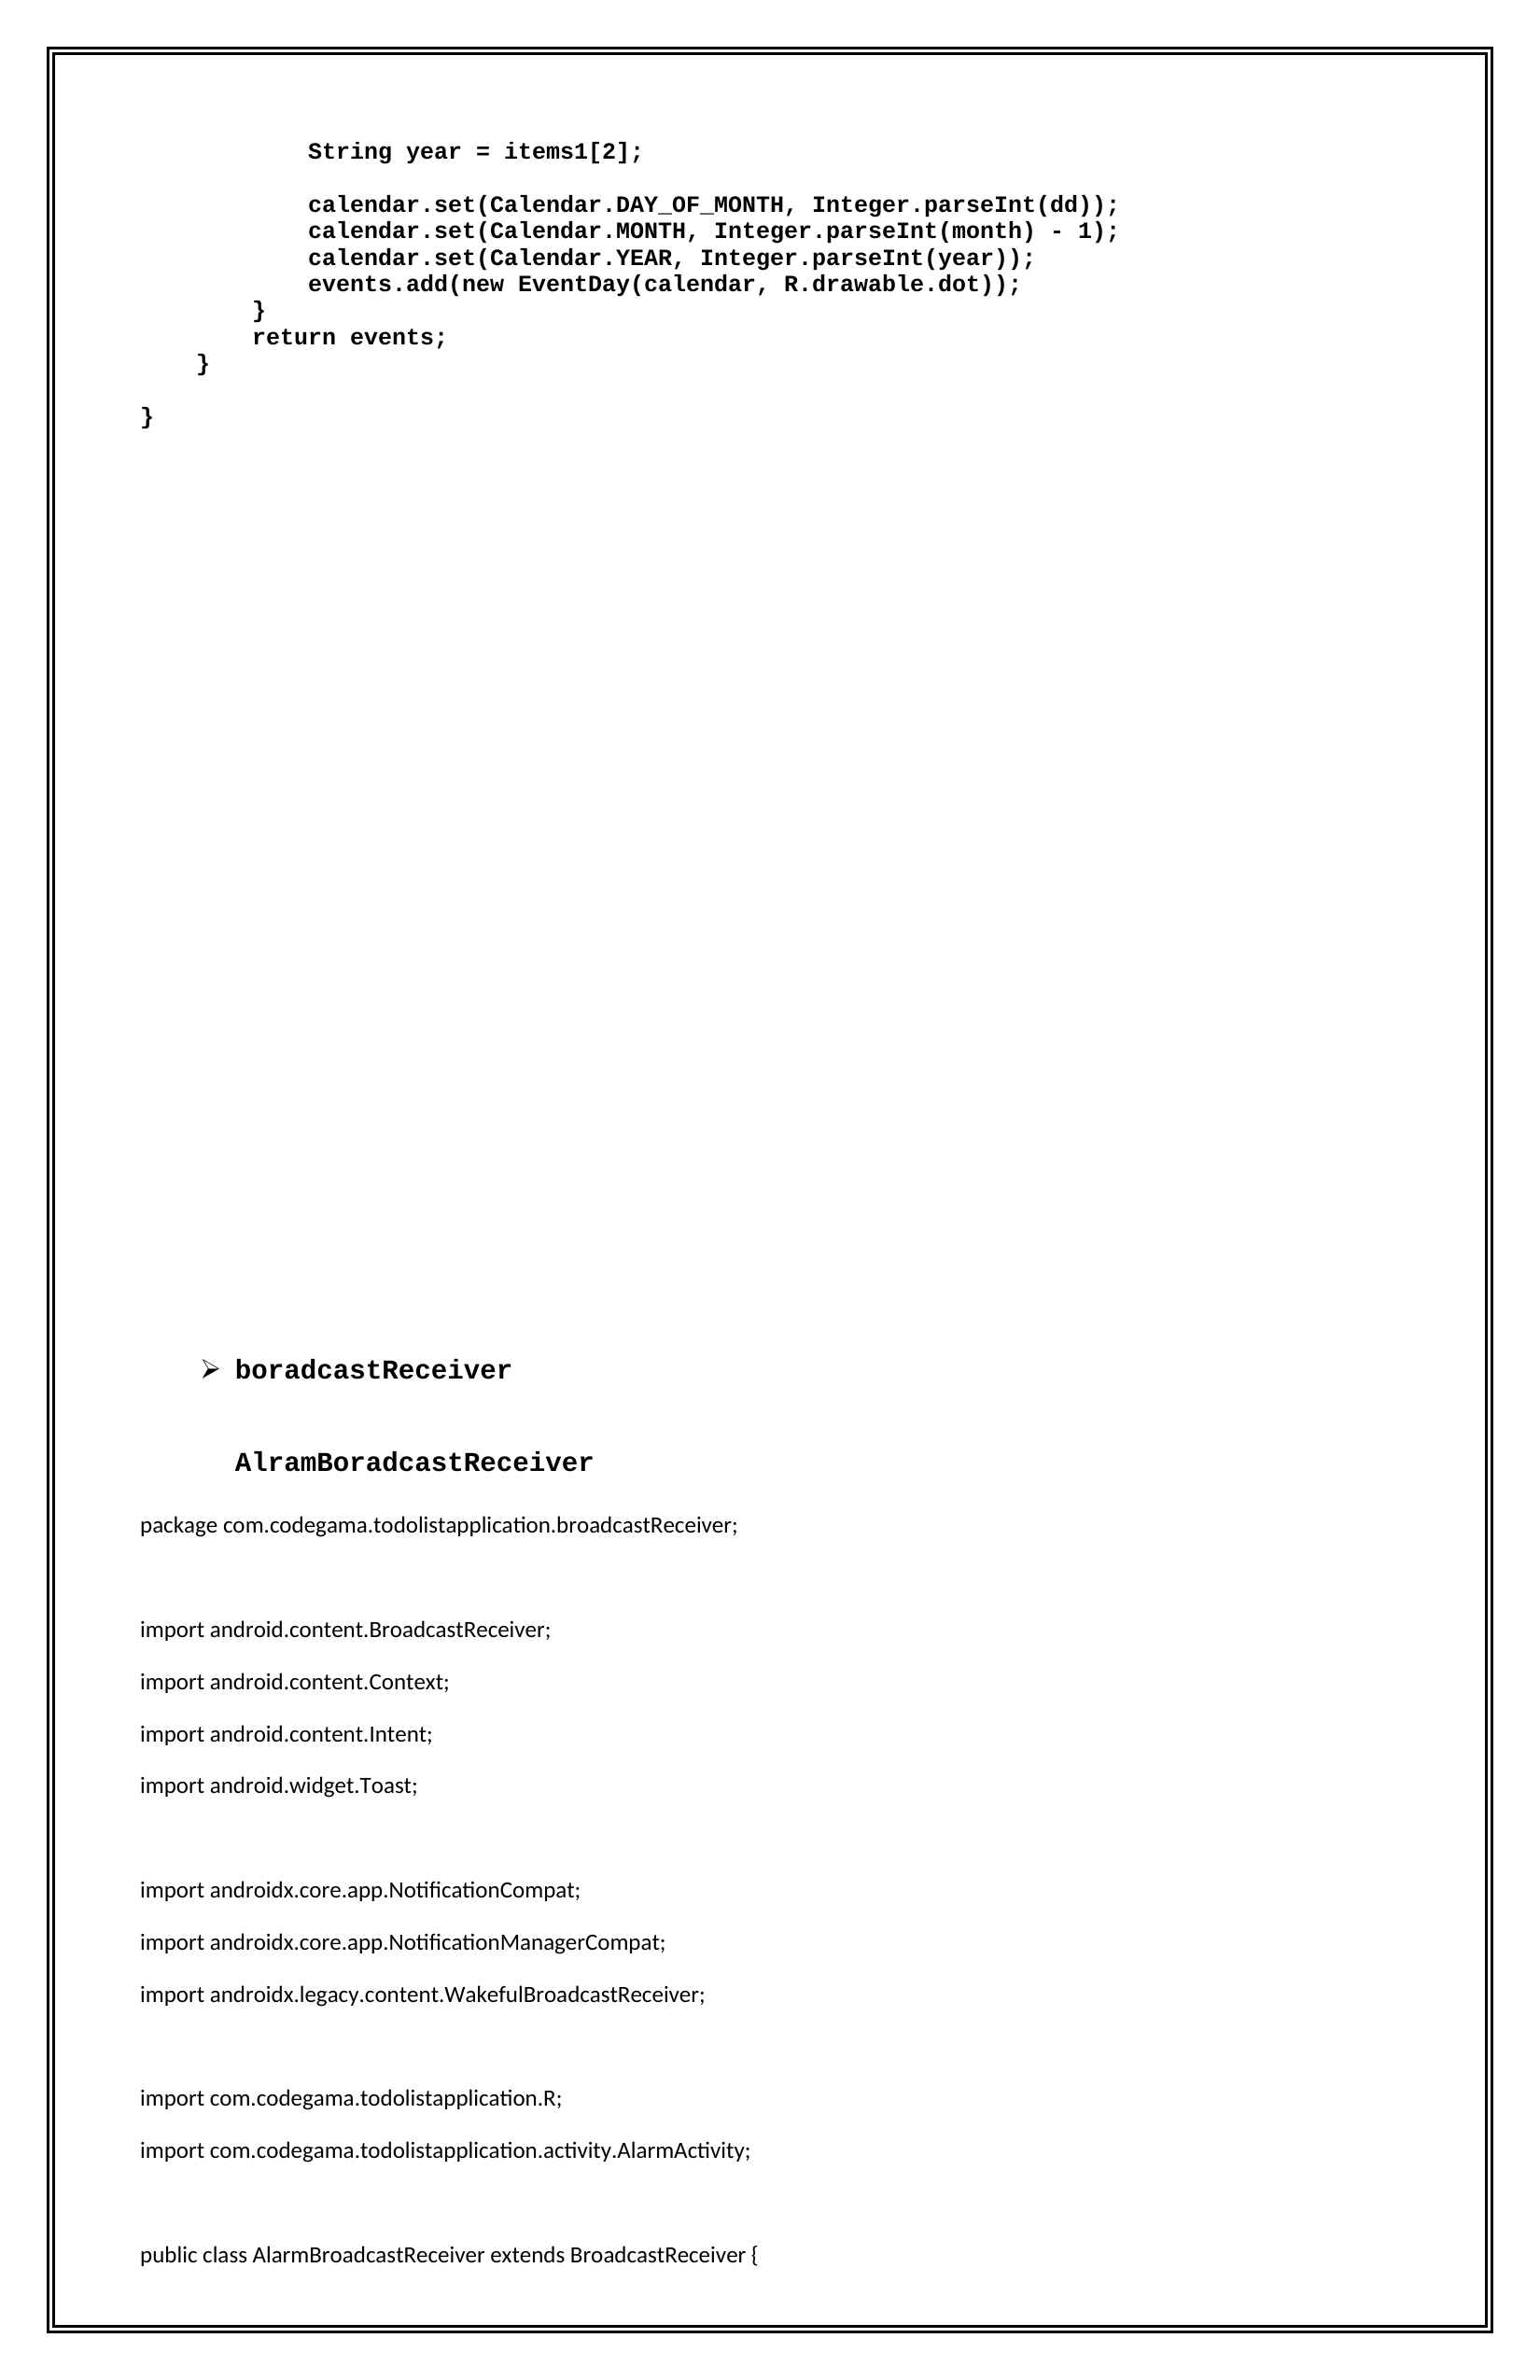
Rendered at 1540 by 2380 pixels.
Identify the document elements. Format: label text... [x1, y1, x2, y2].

text import com.codegama.todolistapplication.R; [140, 2084, 1400, 2112]
text calendar.set(Calendar.DAY_OF_MONTH, Integer.parseInt(dd)); [140, 193, 1400, 219]
list boradcastReceiver [200, 1356, 1400, 1387]
text import android.content.BroadcastReceiver; [140, 1615, 1400, 1644]
text calendar.set(Calendar.YEAR, Integer.parseInt(year)); [140, 245, 1400, 273]
text calendar.set(Calendar.MONTH, Integer.parseInt(month) - 1); [140, 219, 1400, 245]
text package com.codegama.todolistapplication.broadcastReceiver; [140, 1510, 1400, 1539]
text public class AlarmBroadcastReceiver extends BroadcastReceiver { [140, 2240, 1400, 2269]
text import android.widget.Toast; [140, 1771, 1400, 1799]
text events.add(new EventDay(calendar, R.drawable.dot)); [140, 273, 1400, 299]
text } [140, 352, 1400, 378]
text import androidx.legacy.content.WakefulBroadcastReceiver; [140, 1980, 1400, 2008]
text import android.content.Intent; [140, 1719, 1400, 1747]
text import androidx.core.app.NotificationManagerCompat; [140, 1927, 1400, 1956]
text return events; [140, 325, 1400, 352]
text } [140, 404, 1400, 431]
text String year = items1[2]; [140, 140, 1400, 166]
text } [140, 299, 1400, 325]
text import com.codegama.todolistapplication.activity.AlarmActivity; [140, 2135, 1400, 2164]
text AlramBoradcastReceiver [235, 1449, 1400, 1479]
text import android.content.Context; [140, 1667, 1400, 1695]
text import androidx.core.app.NotificationCompat; [140, 1875, 1400, 1904]
